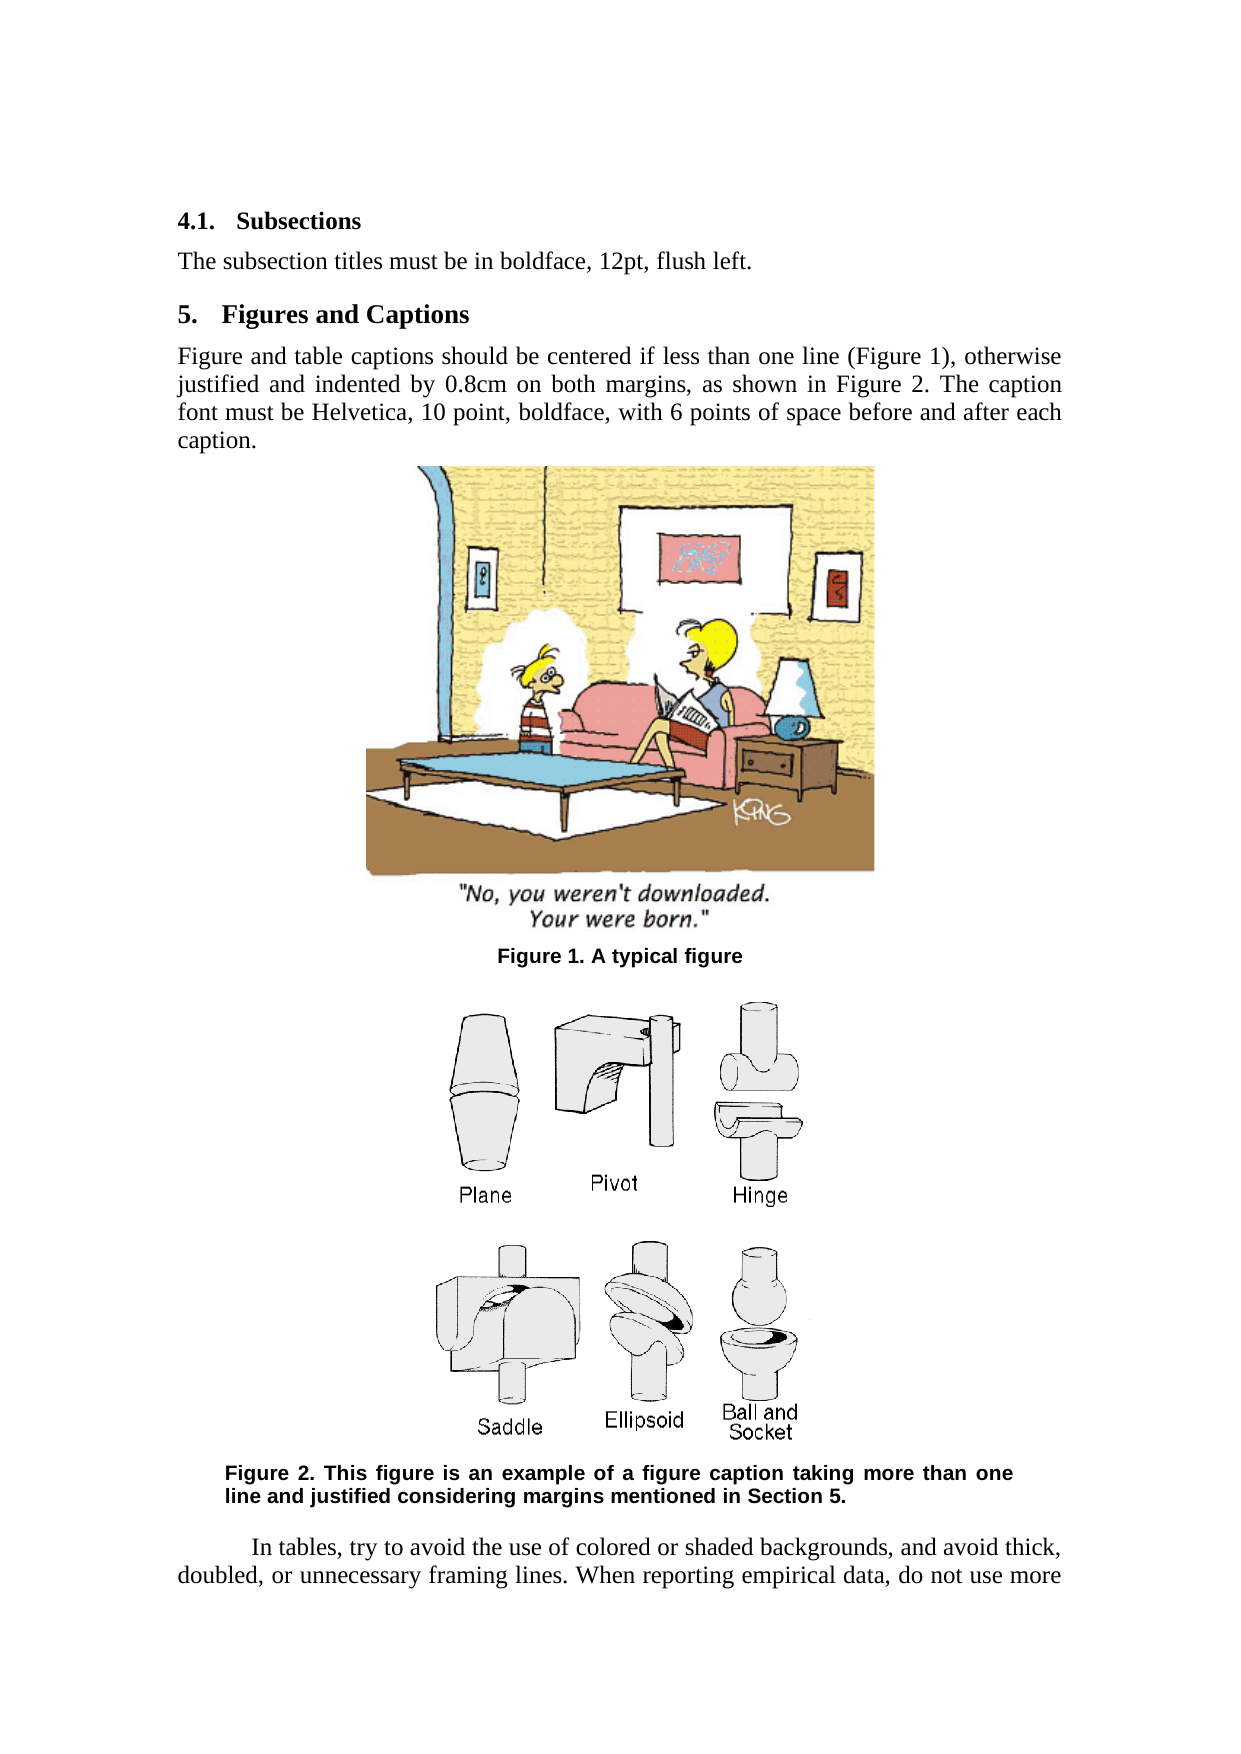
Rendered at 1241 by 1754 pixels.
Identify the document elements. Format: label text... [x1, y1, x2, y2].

picture [366, 466, 875, 932]
title Subsections [177, 207, 1063, 235]
text Figure 2. This figure is an example of a figure caption taking more than one line and justified considering margins mentioned in Section 5. [224, 1461, 1016, 1508]
text Figure 1. A typical figure [224, 944, 1016, 968]
title Figures and Captions [177, 300, 1063, 330]
text Figure and table captions should be centered if less than one line (Figure 1), otherwise justified and indented by 0.8cm on both margins, as shown in Figure 2. The caption font must be Helvetica, 10 point, boldface, with 6 points of space before and after each caption. [177, 342, 1063, 454]
picture [417, 992, 824, 1449]
text The subsection titles must be in boldface, 12pt, flush left. [177, 247, 1063, 275]
text In tables, try to avoid the use of colored or shaded backgrounds, and avoid thick, doubled, or unnecessary framing lines. When reporting empirical data, do not use more [177, 1533, 1063, 1589]
